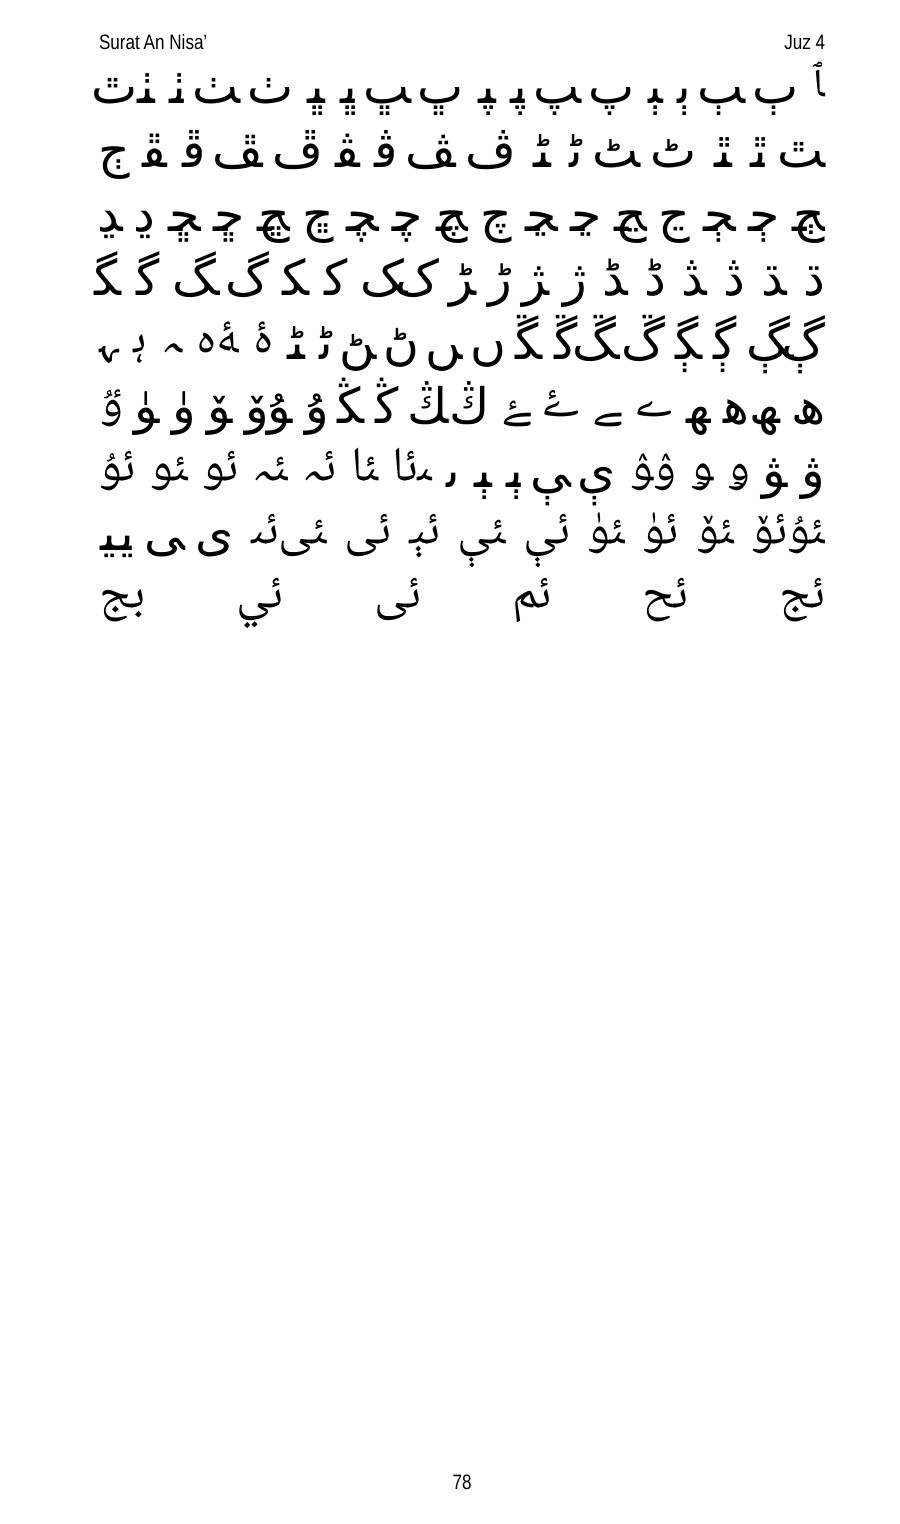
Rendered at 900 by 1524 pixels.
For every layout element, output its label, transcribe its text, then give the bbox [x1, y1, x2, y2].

text ﭑ ﭒ ﭓ ﭔ ﭕ ﭖ ﭗ ﭘ ﭙ ﭚ ﭛ ﭜ ﭝ ﭞ ﭟ ﭠ ﭡﭢ ﭣ ﭤ ﭥ ﭦ ﭧ ﭨ ﭩ ﭪ ﭫ ﭬ ﭭ ﭮ ﭯ ﭰ ﭱ ﭲ [99, 60, 825, 188]
text ﭳ ﭴ ﭵ ﭶ ﭷ ﭸ ﭹ ﭺ ﭻ ﭼ ﭽ ﭾ ﭿ ﮀ ﮁ ﮂ ﮃ ﮄ ﮅ ﮆ ﮇ ﮈ ﮉ ﮊ ﮋ ﮌ ﮍ ﮎﮏ ﮐ ﮑ ﮒ ﮓ ﮔ ﮕ ﮖﮗ ﮘ ﮙ ﮚ ﮛﮜ ﮝ ﮞ ﮟ ﮠ ﮡ ﮢ ﮣ ﮤ ﮥﮦ ﮧ ﮨ ﮩ ﮪ ﮫﮬ ﮭ ﮮ ﮯ ﮰ ﮱ ﯓ ﯔ ﯕ ﯖ ﯗ ﯘﯙ ﯚ ﯛ ﯜ ﯝ ﯞ ﯟ ﯠ ﯡ ﯢﯣ ﯤ ﯥ ﯦ ﯧ ﯨ ﯩﯪ ﯫ ﯬ ﯭ ﯮ ﯯ ﯰ ﯱﯲ ﯳ ﯴ ﯵ ﯶ ﯷ ﯸ ﯹ ﯺﯻ ﯼ ﯽ ﯾﯿ ﰀ ﰁ ﰂ ﰃ ﰄ ﰅ [99, 188, 825, 635]
